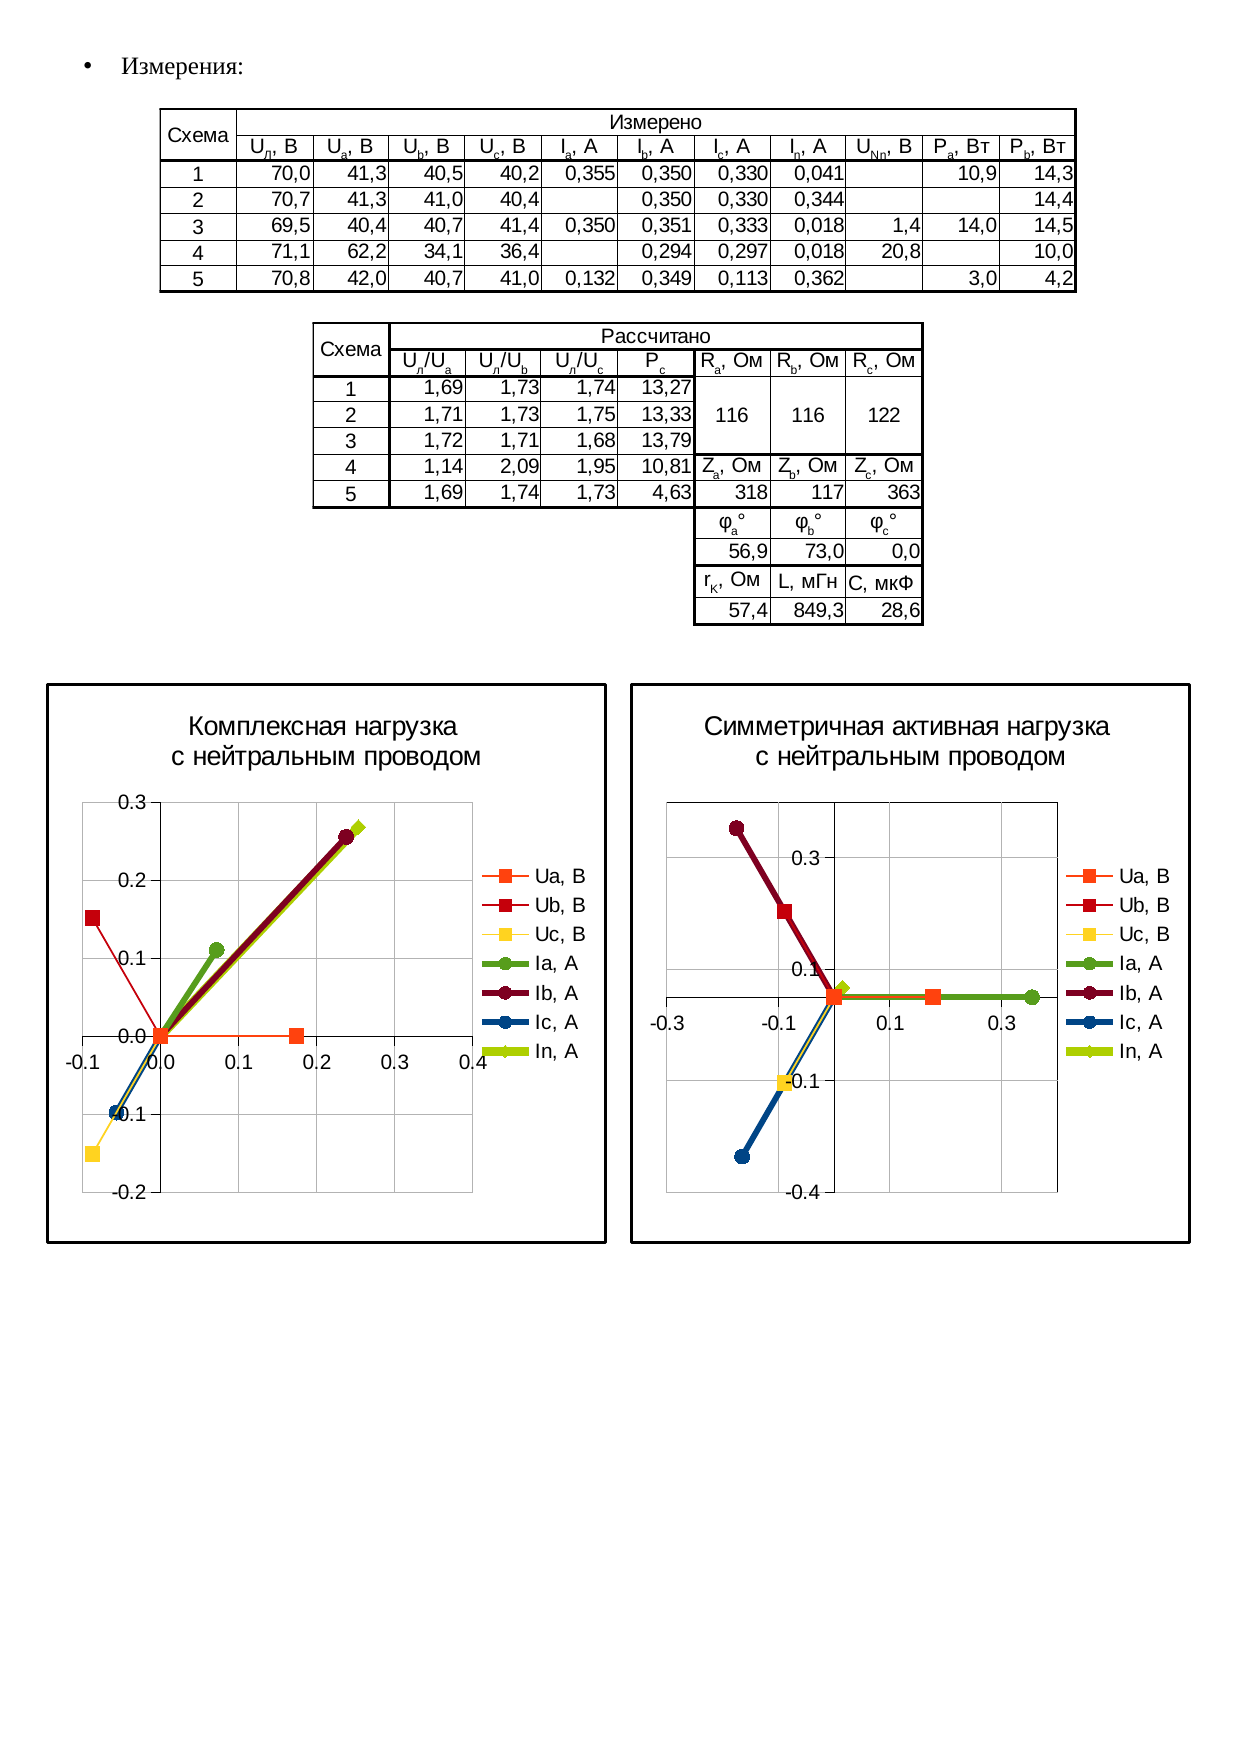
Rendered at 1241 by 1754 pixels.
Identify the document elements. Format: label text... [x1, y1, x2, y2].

list Измерения: [83, 51, 1191, 80]
